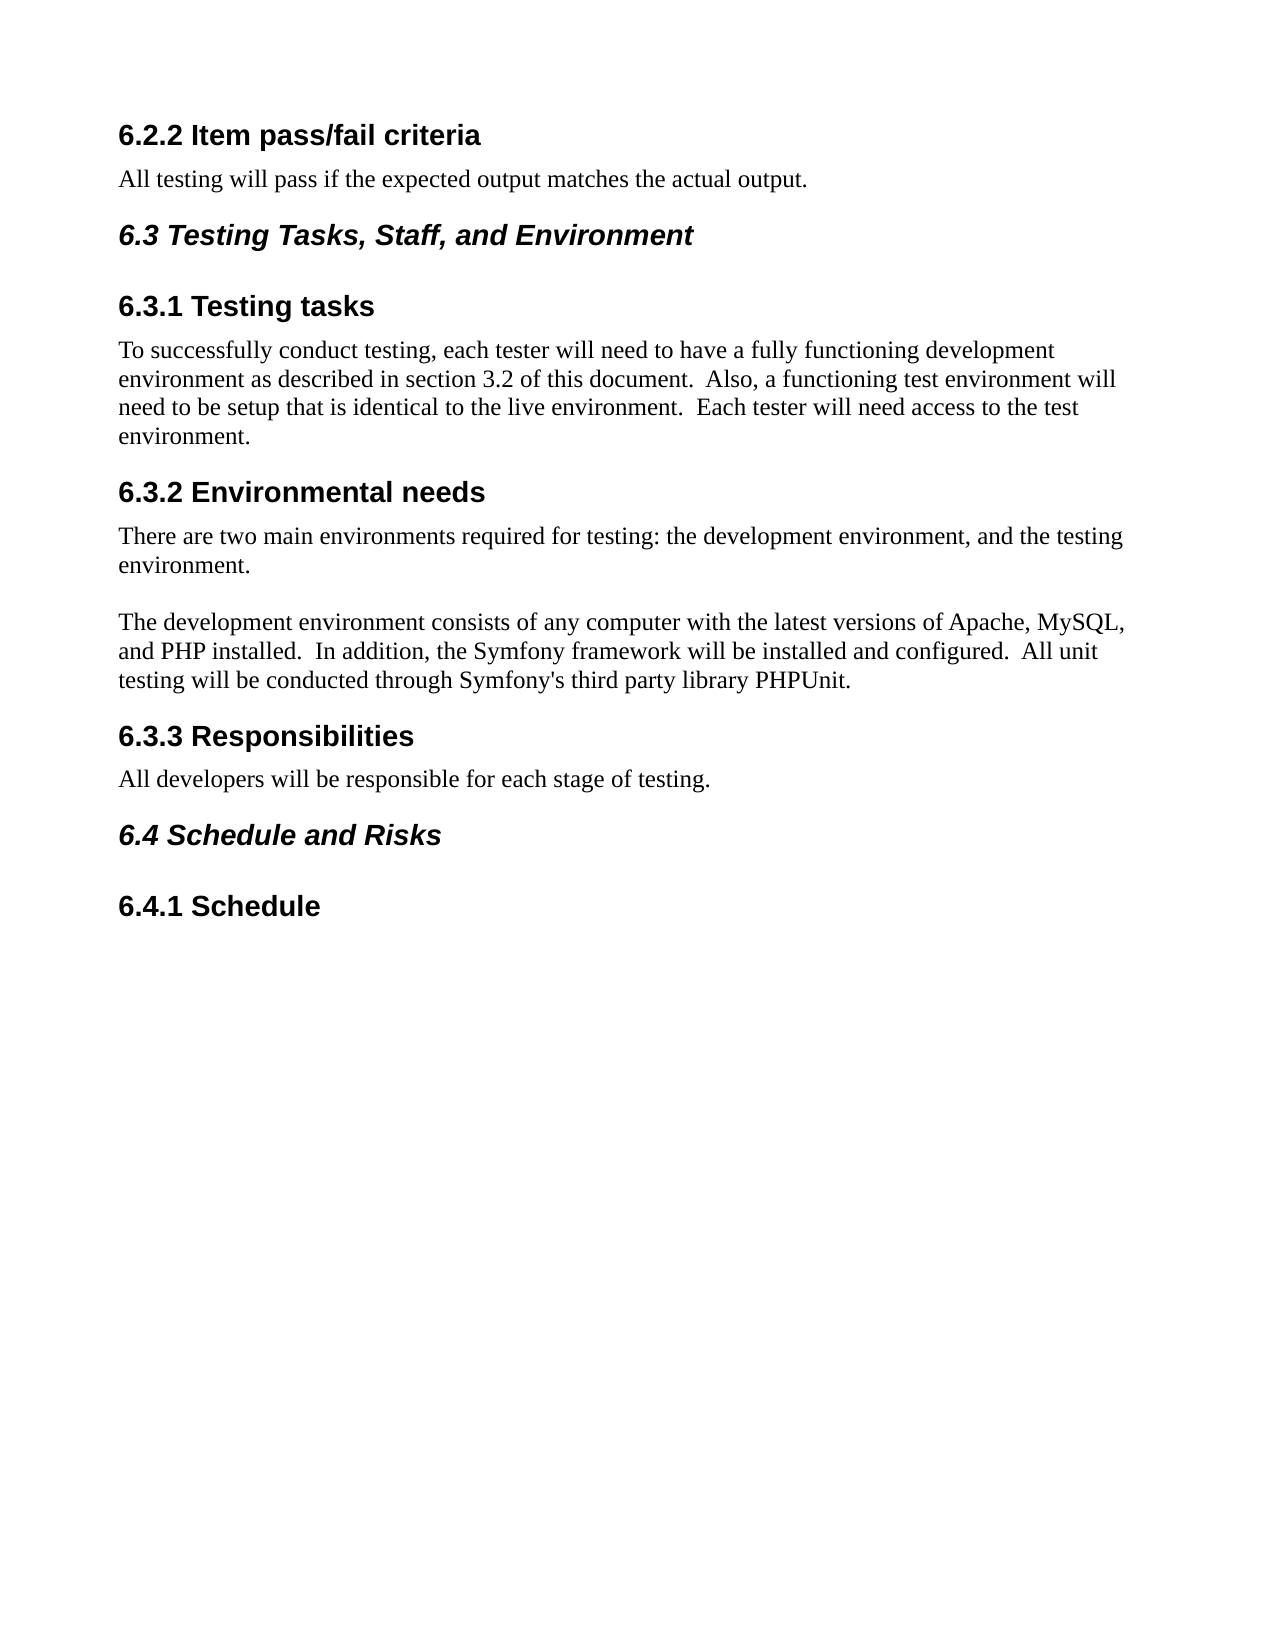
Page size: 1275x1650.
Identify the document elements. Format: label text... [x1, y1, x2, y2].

text The development environment consists of any computer with the latest versions of Apache, MySQL, and PHP installed. In addition, the Symfony framework will be installed and configured. All unit testing will be conducted through Symfony's third party library PHPUnit. [118, 607, 1157, 693]
subtitle 6.4.1 Schedule [118, 889, 1157, 923]
text To successfully conduct testing, each tester will need to have a fully functioning development environment as described in section 3.2 of this document. Also, a functioning test environment will need to be setup that is identical to the live environment. Each tester will need access to the test environment. [118, 335, 1157, 450]
text All testing will pass if the expected output matches the actual output. [118, 164, 1157, 193]
text All developers will be responsible for each stage of testing. [118, 764, 1157, 793]
subtitle 6.2.2 Item pass/fail criteria [118, 118, 1157, 152]
subtitle 6.4 Schedule and Risks [118, 818, 1157, 852]
subtitle 6.3.2 Environmental needs [118, 475, 1157, 508]
subtitle 6.3.1 Testing tasks [118, 289, 1157, 322]
subtitle 6.3 Testing Tasks, Staff, and Environment [118, 218, 1157, 251]
subtitle 6.3.3 Responsibilities [118, 718, 1157, 752]
text There are two main environments required for testing: the development environment, and the testing environment. [118, 521, 1157, 578]
